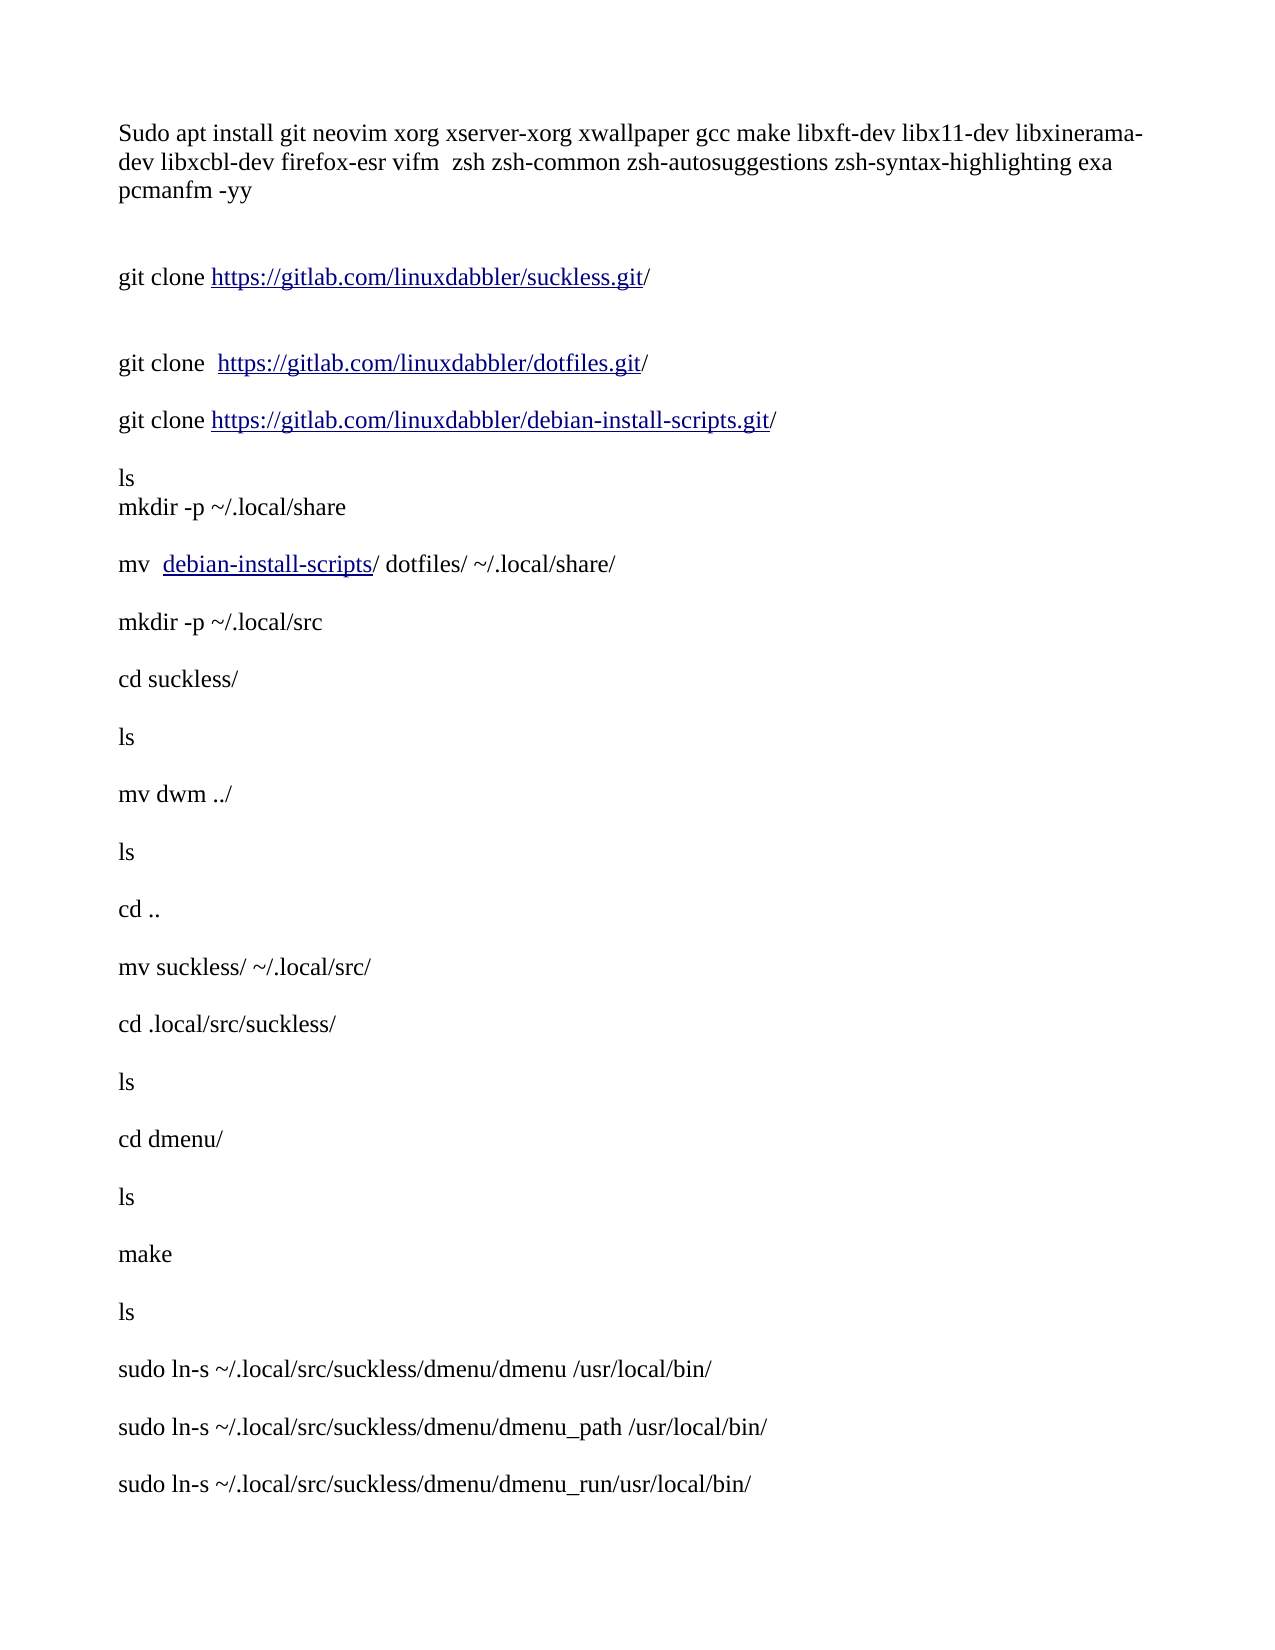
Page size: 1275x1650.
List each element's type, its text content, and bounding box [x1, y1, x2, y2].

text mv suckless/ ~/.local/src/ [118, 952, 1157, 981]
text ls [118, 1297, 1157, 1326]
text ls [118, 1182, 1157, 1211]
text cd .local/src/suckless/ [118, 1009, 1157, 1038]
text make [118, 1239, 1157, 1268]
text cd .. [118, 894, 1157, 923]
text git clone https://gitlab.com/linuxdabbler/dotfiles.git/ [118, 348, 1157, 377]
text sudo ln-s ~/.local/src/suckless/dmenu/dmenu_path /usr/local/bin/ [118, 1412, 1157, 1441]
text git clone https://gitlab.com/linuxdabbler/debian-install-scripts.git/ [118, 406, 1157, 434]
text ls [118, 1067, 1157, 1096]
text sudo ln-s ~/.local/src/suckless/dmenu/dmenu_run/usr/local/bin/ [118, 1469, 1157, 1498]
text cd dmenu/ [118, 1124, 1157, 1153]
text ls [118, 463, 1157, 492]
text sudo ln-s ~/.local/src/suckless/dmenu/dmenu /usr/local/bin/ [118, 1354, 1157, 1383]
text mv dwm ../ [118, 779, 1157, 808]
text ls [118, 837, 1157, 866]
text ls [118, 722, 1157, 751]
text mv debian-install-scripts/ dotfiles/ ~/.local/share/ [118, 549, 1157, 578]
text mkdir -p ~/.local/src [118, 607, 1157, 636]
text cd suckless/ [118, 664, 1157, 693]
text git clone https://gitlab.com/linuxdabbler/suckless.git/ [118, 262, 1157, 291]
text mkdir -p ~/.local/share [118, 492, 1157, 521]
text Sudo apt install git neovim xorg xserver-xorg xwallpaper gcc make libxft-dev libx11-dev libxinerama-dev libxcbl-dev firefox-esr vifm zsh zsh-common zsh-autosuggestions zsh-syntax-highlighting exa pcmanfm -yy [118, 118, 1157, 204]
